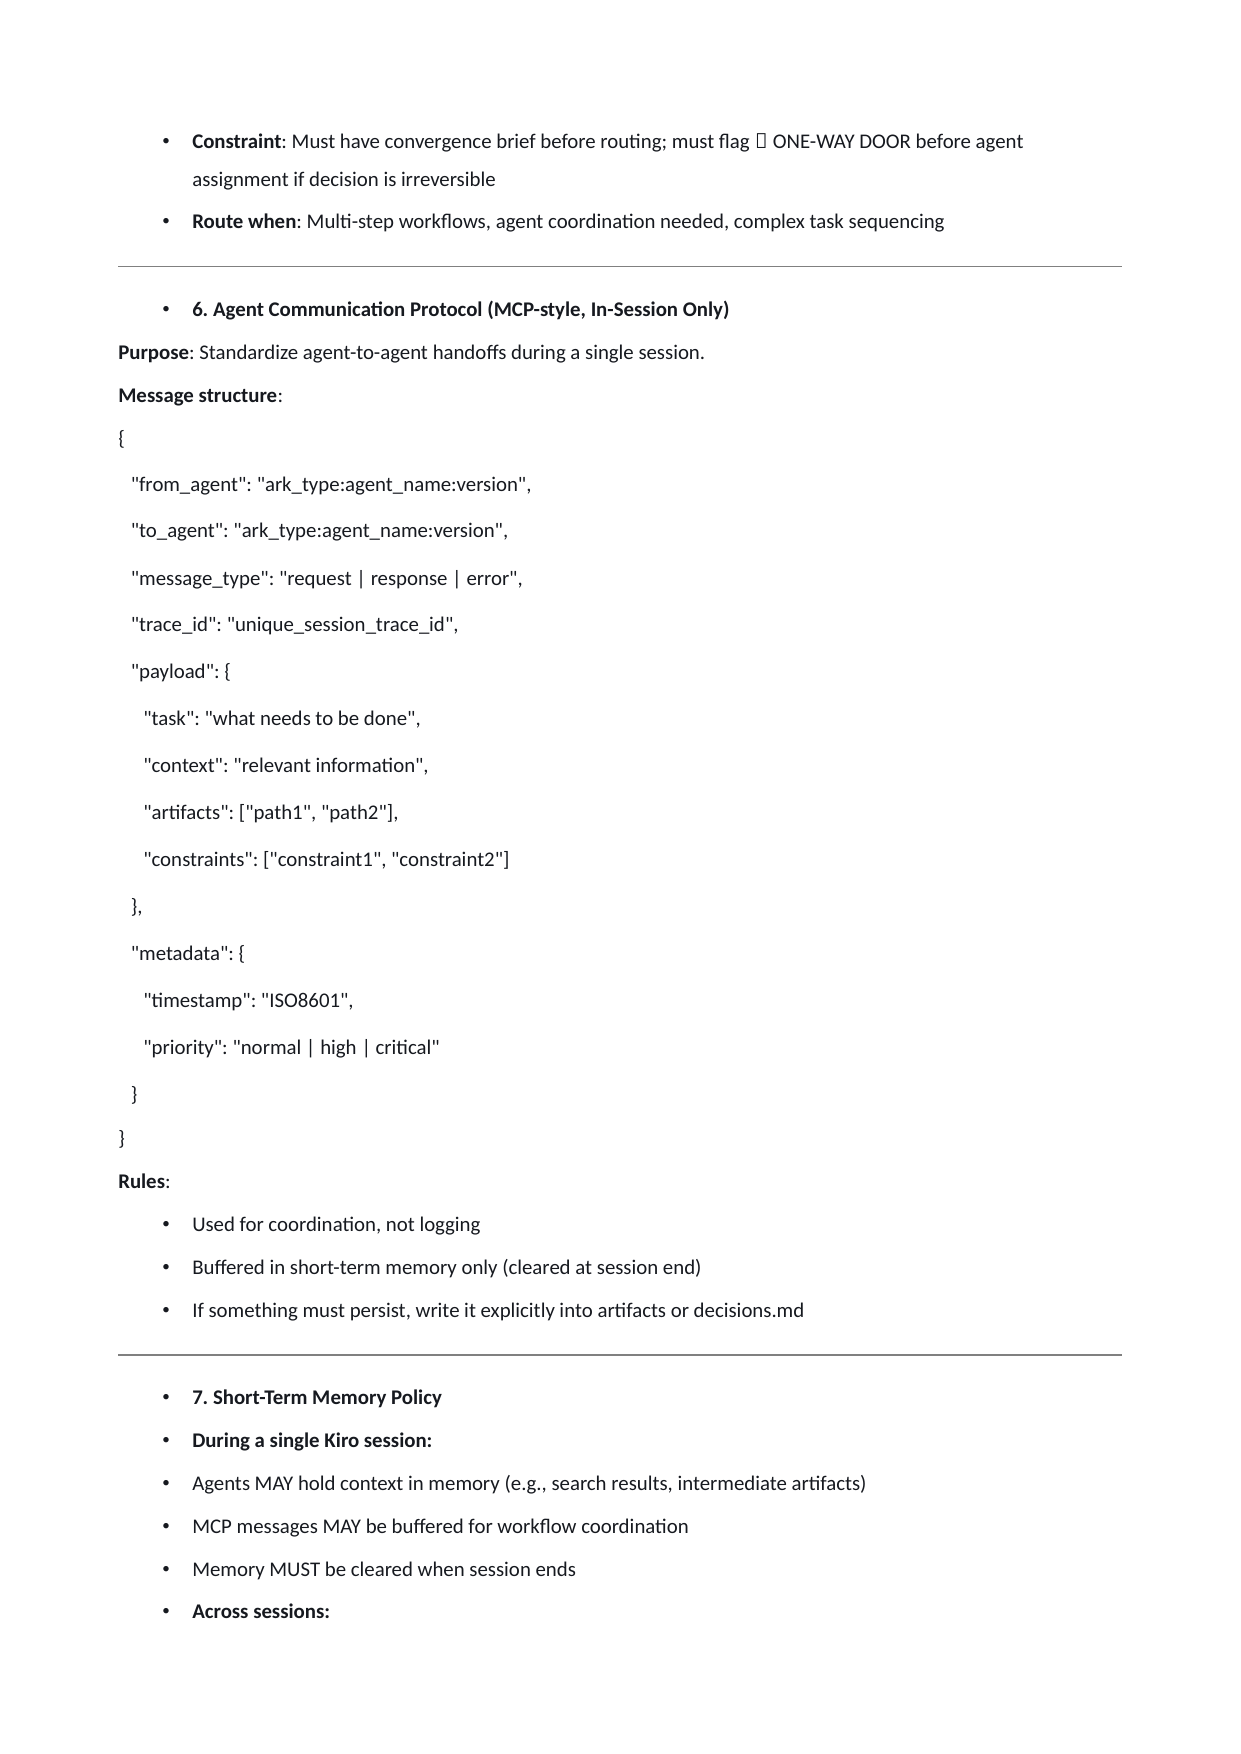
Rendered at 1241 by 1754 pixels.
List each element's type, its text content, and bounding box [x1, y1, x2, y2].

text "trace_id": "unique_session_trace_id", [118, 608, 1122, 637]
list Buffered in short-term memory only (cleared at session end) [162, 1254, 1122, 1279]
text "priority": "normal | high | critical" [118, 1031, 1122, 1060]
list Agents MAY hold context in memory (e.g., search results, intermediate artifacts) [162, 1470, 1122, 1495]
list Memory MUST be cleared when session ends [162, 1556, 1122, 1581]
text "metadata": { [118, 937, 1122, 966]
list MCP messages MAY be buffered for workflow coordination [162, 1513, 1122, 1538]
text "artifacts": ["path1", "path2"], [118, 796, 1122, 825]
text "task": "what needs to be done", [118, 702, 1122, 731]
list 6. Agent Communication Protocol (MCP-style, In-Session Only) [162, 296, 1122, 321]
list Constraint: Must have convergence brief before routing; must flag 🚨 ONE-WAY DOOR before agent assignment if decision is irreversible [162, 118, 1122, 191]
text "payload": { [118, 656, 1122, 684]
text } [118, 1078, 1122, 1107]
text "from_agent": "ark_type:agent_name:version", [118, 468, 1122, 496]
list Route when: Multi-step workflows, agent coordination needed, complex task sequencing [162, 209, 1122, 234]
text { [118, 425, 1122, 450]
text Message structure: [118, 382, 1122, 407]
text "to_agent": "ark_type:agent_name:version", [118, 514, 1122, 543]
text Rules: [118, 1168, 1122, 1194]
list 7. Short-Term Memory Policy [162, 1384, 1122, 1409]
text }, [118, 890, 1122, 919]
list Across sessions: [162, 1599, 1122, 1624]
list If something must persist, write it explicitly into artifacts or decisions.md [162, 1297, 1122, 1322]
text } [118, 1125, 1122, 1151]
list Used for coordination, not logging [162, 1211, 1122, 1237]
text "constraints": ["constraint1", "constraint2"] [118, 843, 1122, 872]
text "timestamp": "ISO8601", [118, 984, 1122, 1013]
text Purpose: Standardize agent-to-agent handoffs during a single session. [118, 339, 1122, 364]
text "context": "relevant information", [118, 749, 1122, 778]
list During a single Kiro session: [162, 1427, 1122, 1452]
text "message_type": "request | response | error", [118, 562, 1122, 590]
